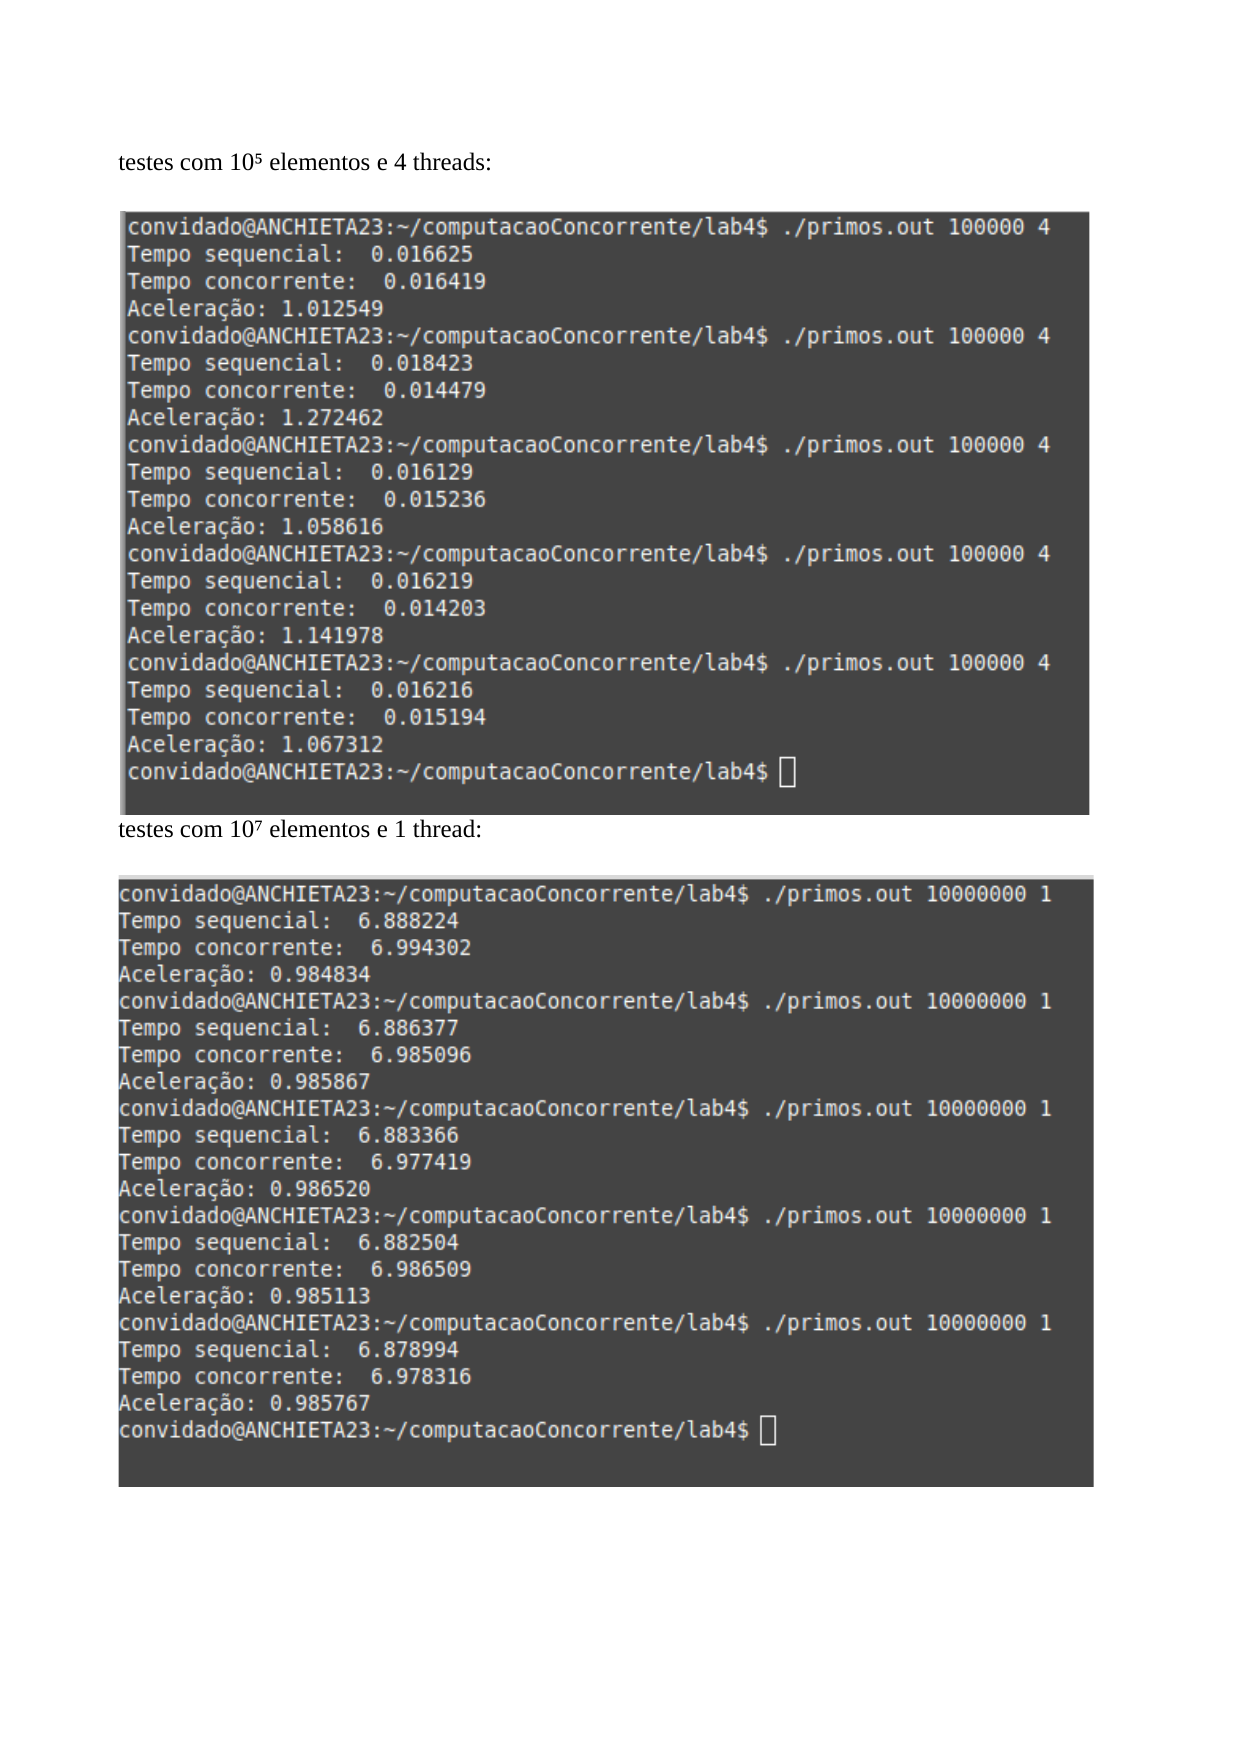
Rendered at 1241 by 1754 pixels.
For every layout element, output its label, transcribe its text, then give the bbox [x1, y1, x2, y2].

text testes com 10⁷ elementos e 1 thread: [118, 204, 1122, 843]
text testes com 10⁵ elementos e 4 threads: [118, 147, 1122, 176]
picture [120, 211, 1090, 815]
